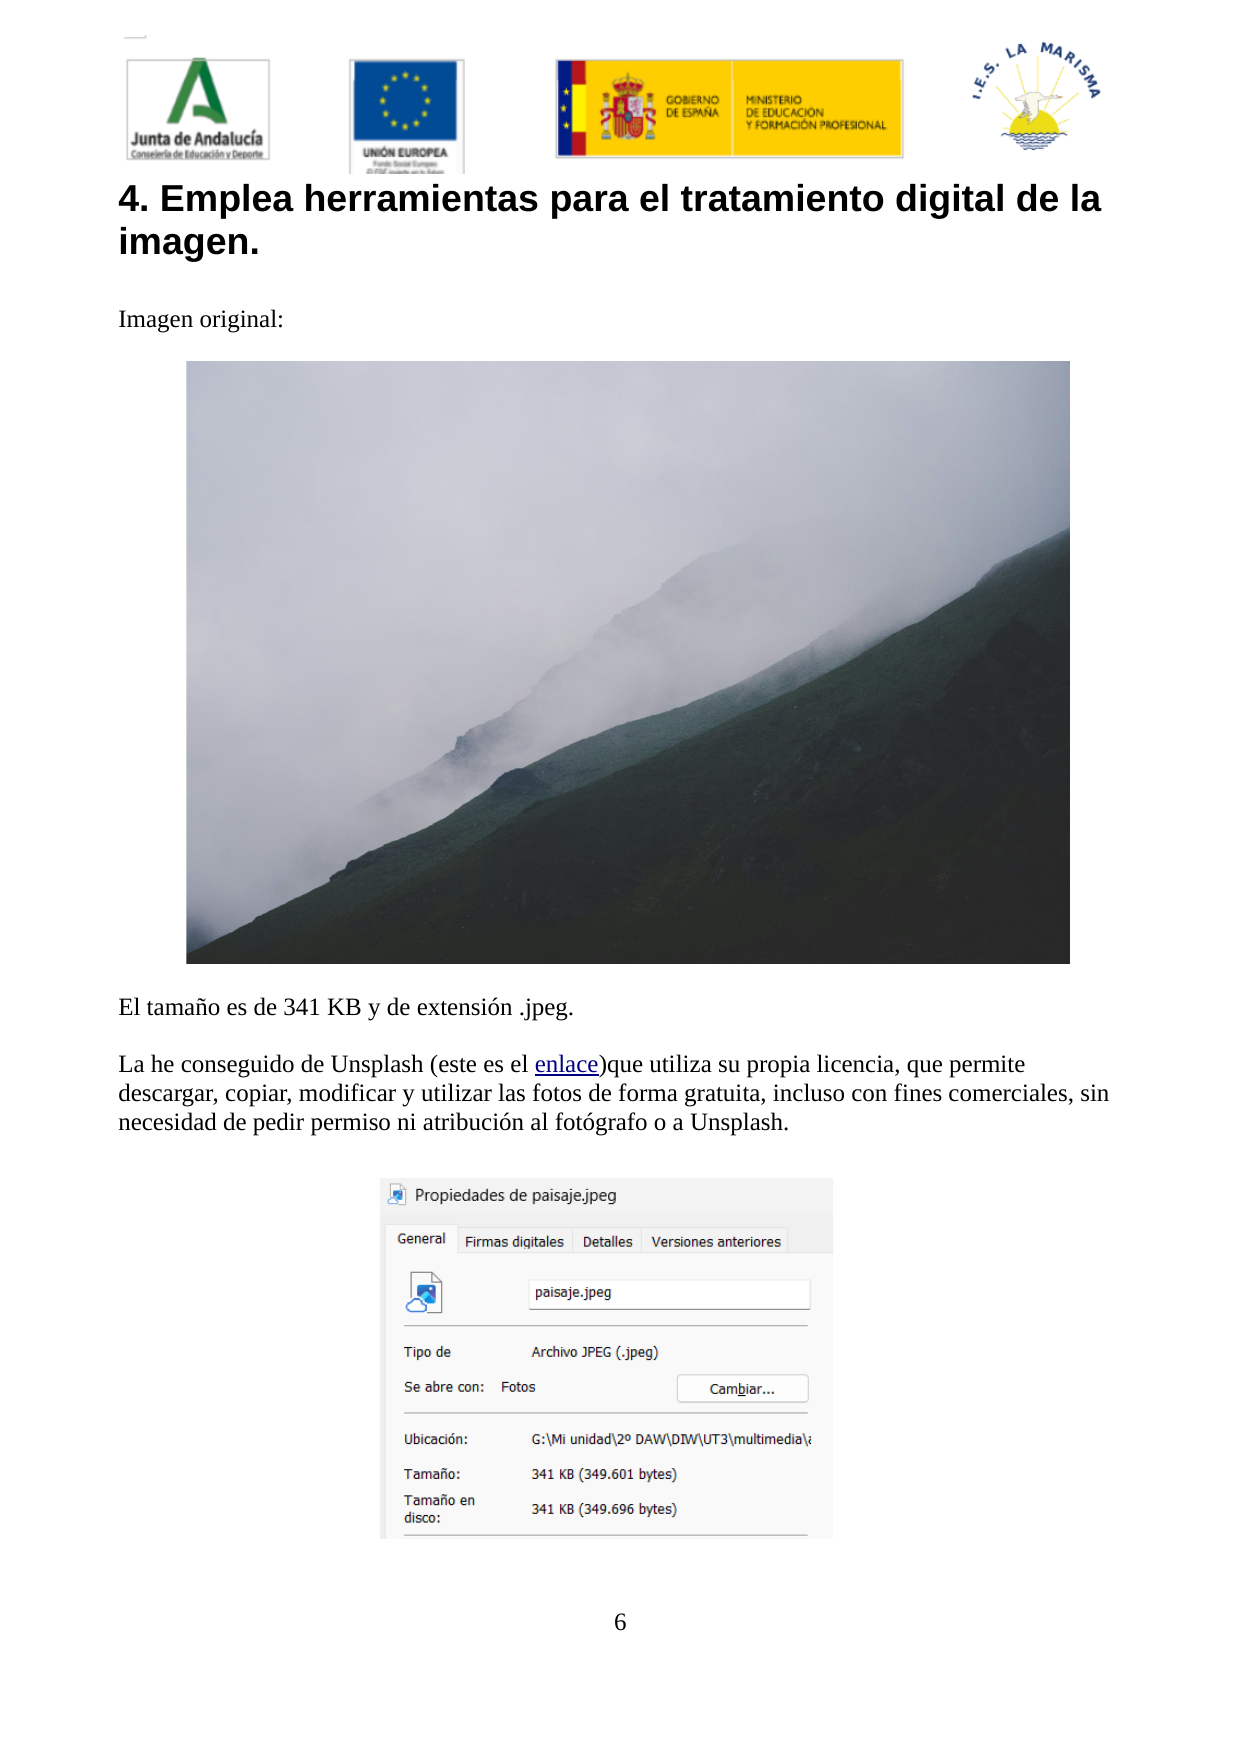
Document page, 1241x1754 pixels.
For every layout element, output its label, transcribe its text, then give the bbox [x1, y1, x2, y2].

picture [118, 35, 1123, 174]
picture [186, 361, 1070, 964]
text Imagen original: [118, 304, 1122, 333]
subtitle 4. Emplea herramientas para el tratamiento digital de la imagen. [118, 176, 1122, 263]
picture [379, 1178, 834, 1539]
text La he conseguido de Unsplash (este es el enlace)que utiliza su propia licencia, que permite descargar, copiar, modificar y utilizar las fotos de forma gratuita, incluso con fines comerciales, sin necesidad de pedir permiso ni atribución al fotógrafo o a Unsplash. [118, 1049, 1122, 1136]
text El tamaño es de 341 KB y de extensión .jpeg. [118, 992, 1122, 1021]
